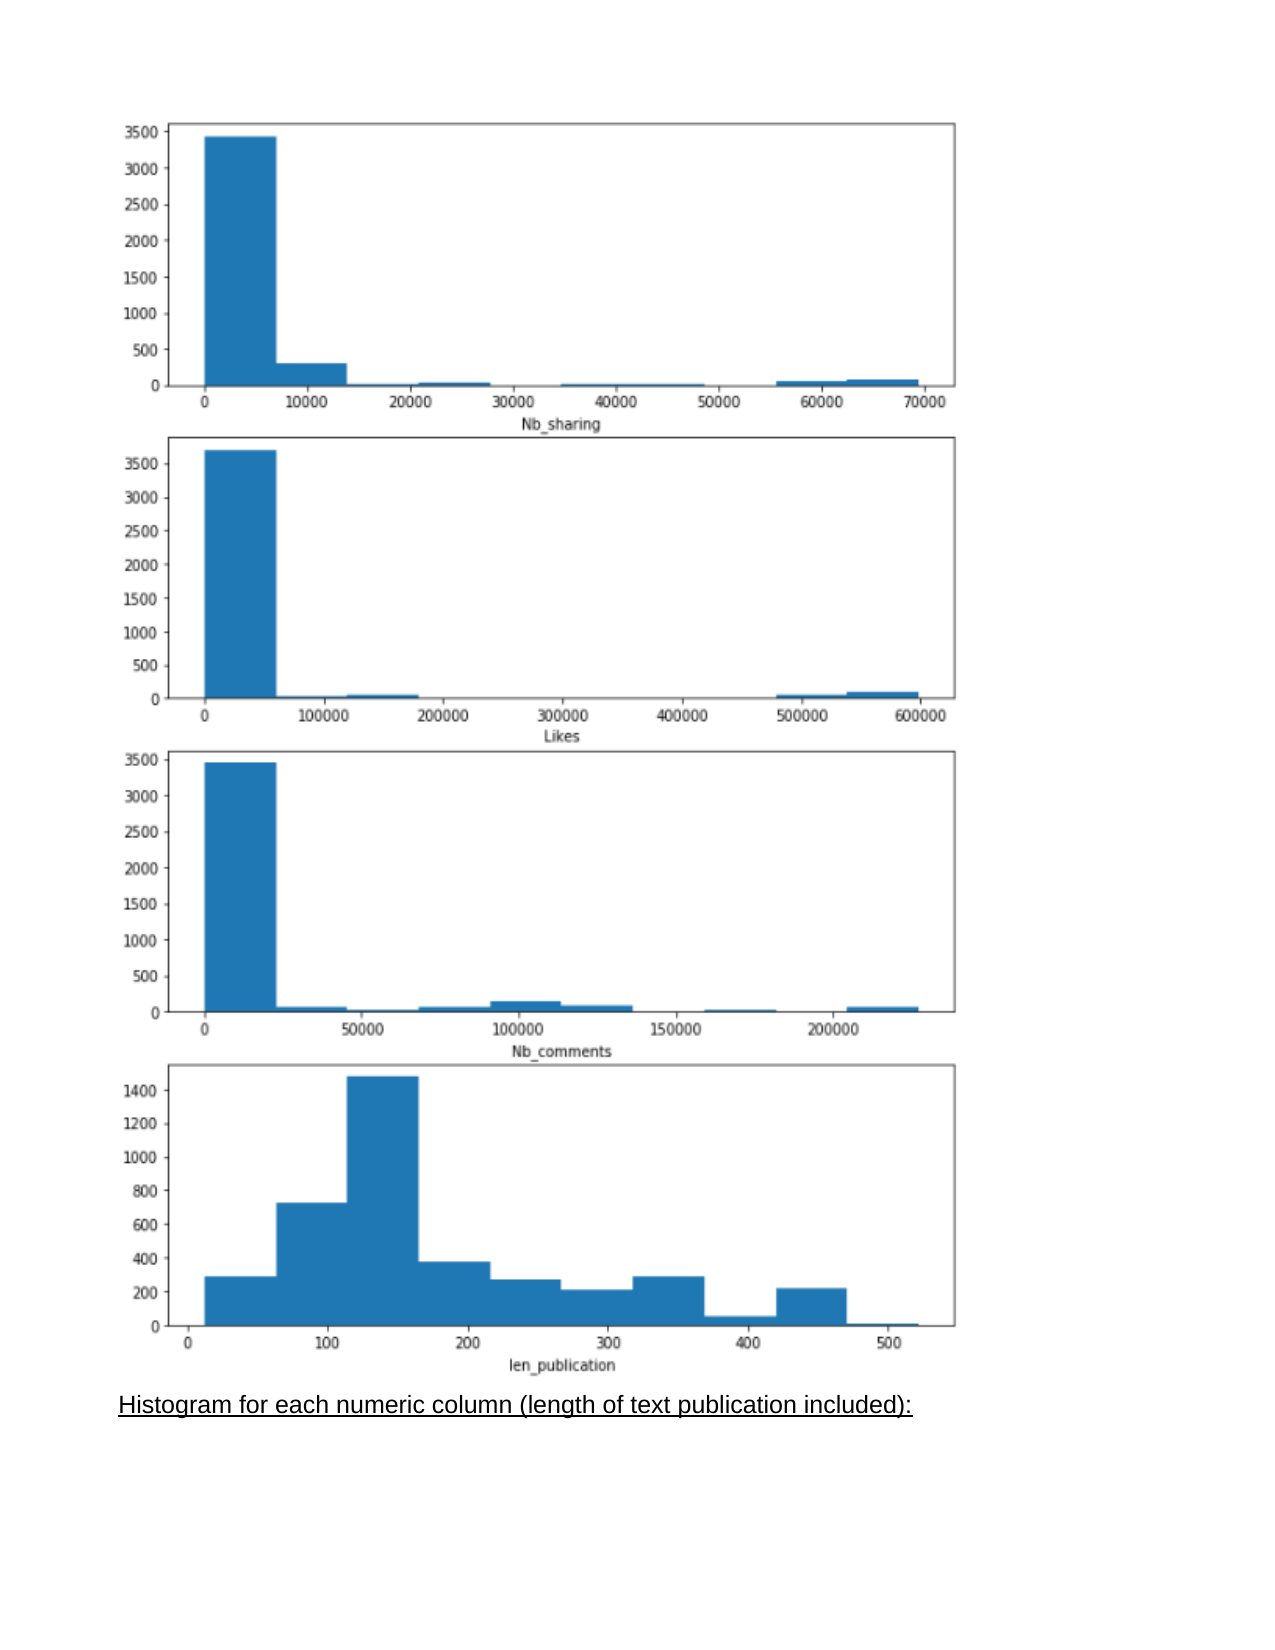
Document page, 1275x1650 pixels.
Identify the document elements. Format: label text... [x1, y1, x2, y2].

picture [118, 118, 964, 1391]
text Histogram for each numeric column (length of text publication included): [118, 1390, 1157, 1419]
